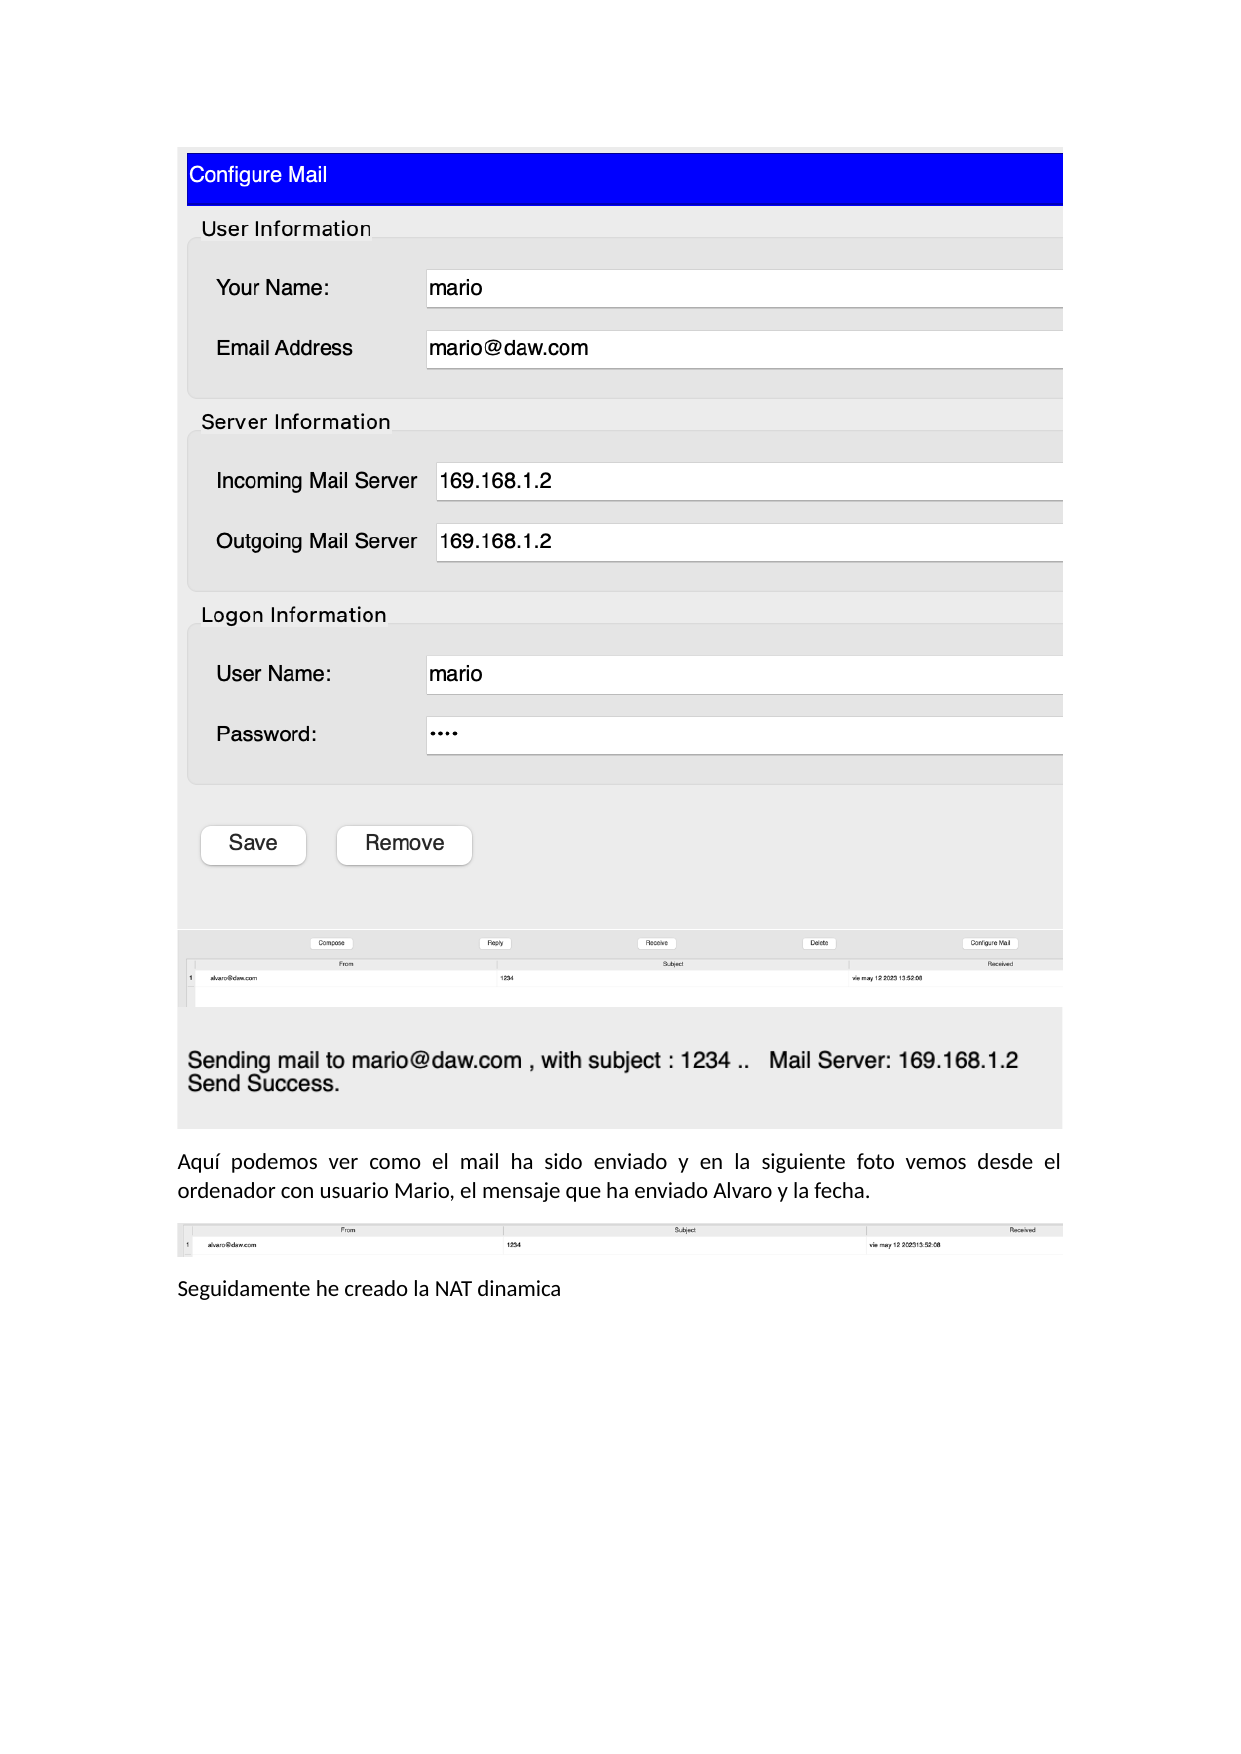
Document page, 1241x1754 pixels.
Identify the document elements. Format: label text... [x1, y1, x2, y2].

text Seguidamente he creado la NAT dinamica [177, 1274, 1063, 1303]
text Aquí podemos ver como el mail ha sido enviado y en la siguiente foto vemos desde el ordenador con usuario Mario, el mensaje que ha enviado Alvaro y la fecha. [177, 1147, 1063, 1205]
